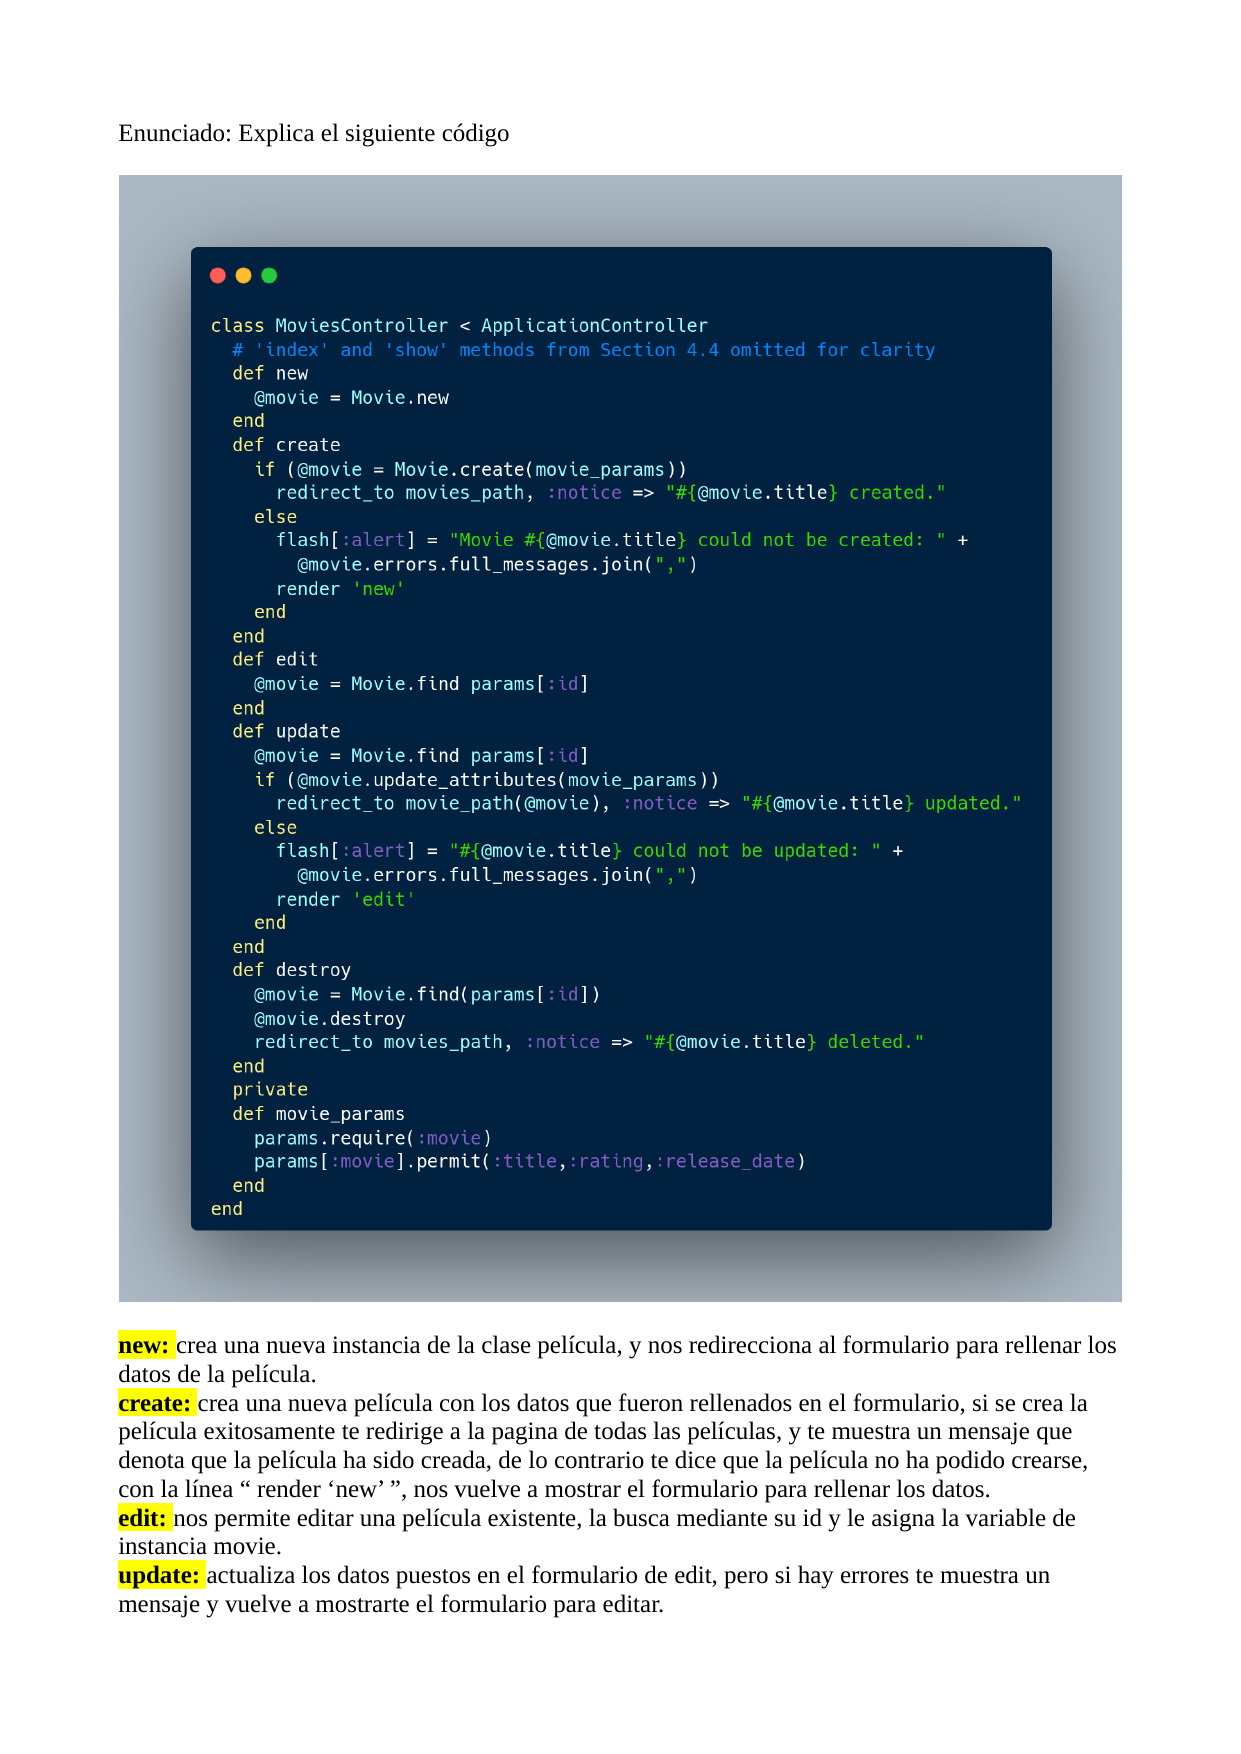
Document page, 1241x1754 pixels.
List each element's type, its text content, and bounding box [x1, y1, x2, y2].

text Enunciado: Explica el siguiente código [118, 118, 1122, 147]
text edit: nos permite editar una película existente, la busca mediante su id y le asigna la variable de instancia movie. update: actualiza los datos puestos en el formulario de edit, pero si hay errores te muestra un mensaje y vuelve a mostrarte el formulario para editar. [118, 1503, 1122, 1618]
text create: crea una nueva película con los datos que fueron rellenados en el formulario, si se crea la película exitosamente te redirige a la pagina de todas las películas, y te muestra un mensaje que denota que la película ha sido creada, de lo contrario te dice que la película no ha podido crearse, con la línea “ render ‘new’ ”, nos vuelve a mostrar el formulario para rellenar los datos. [118, 1388, 1122, 1503]
picture [118, 175, 1123, 1302]
text new: crea una nueva instancia de la clase película, y nos redirecciona al formulario para rellenar los datos de la película. [118, 1330, 1122, 1388]
